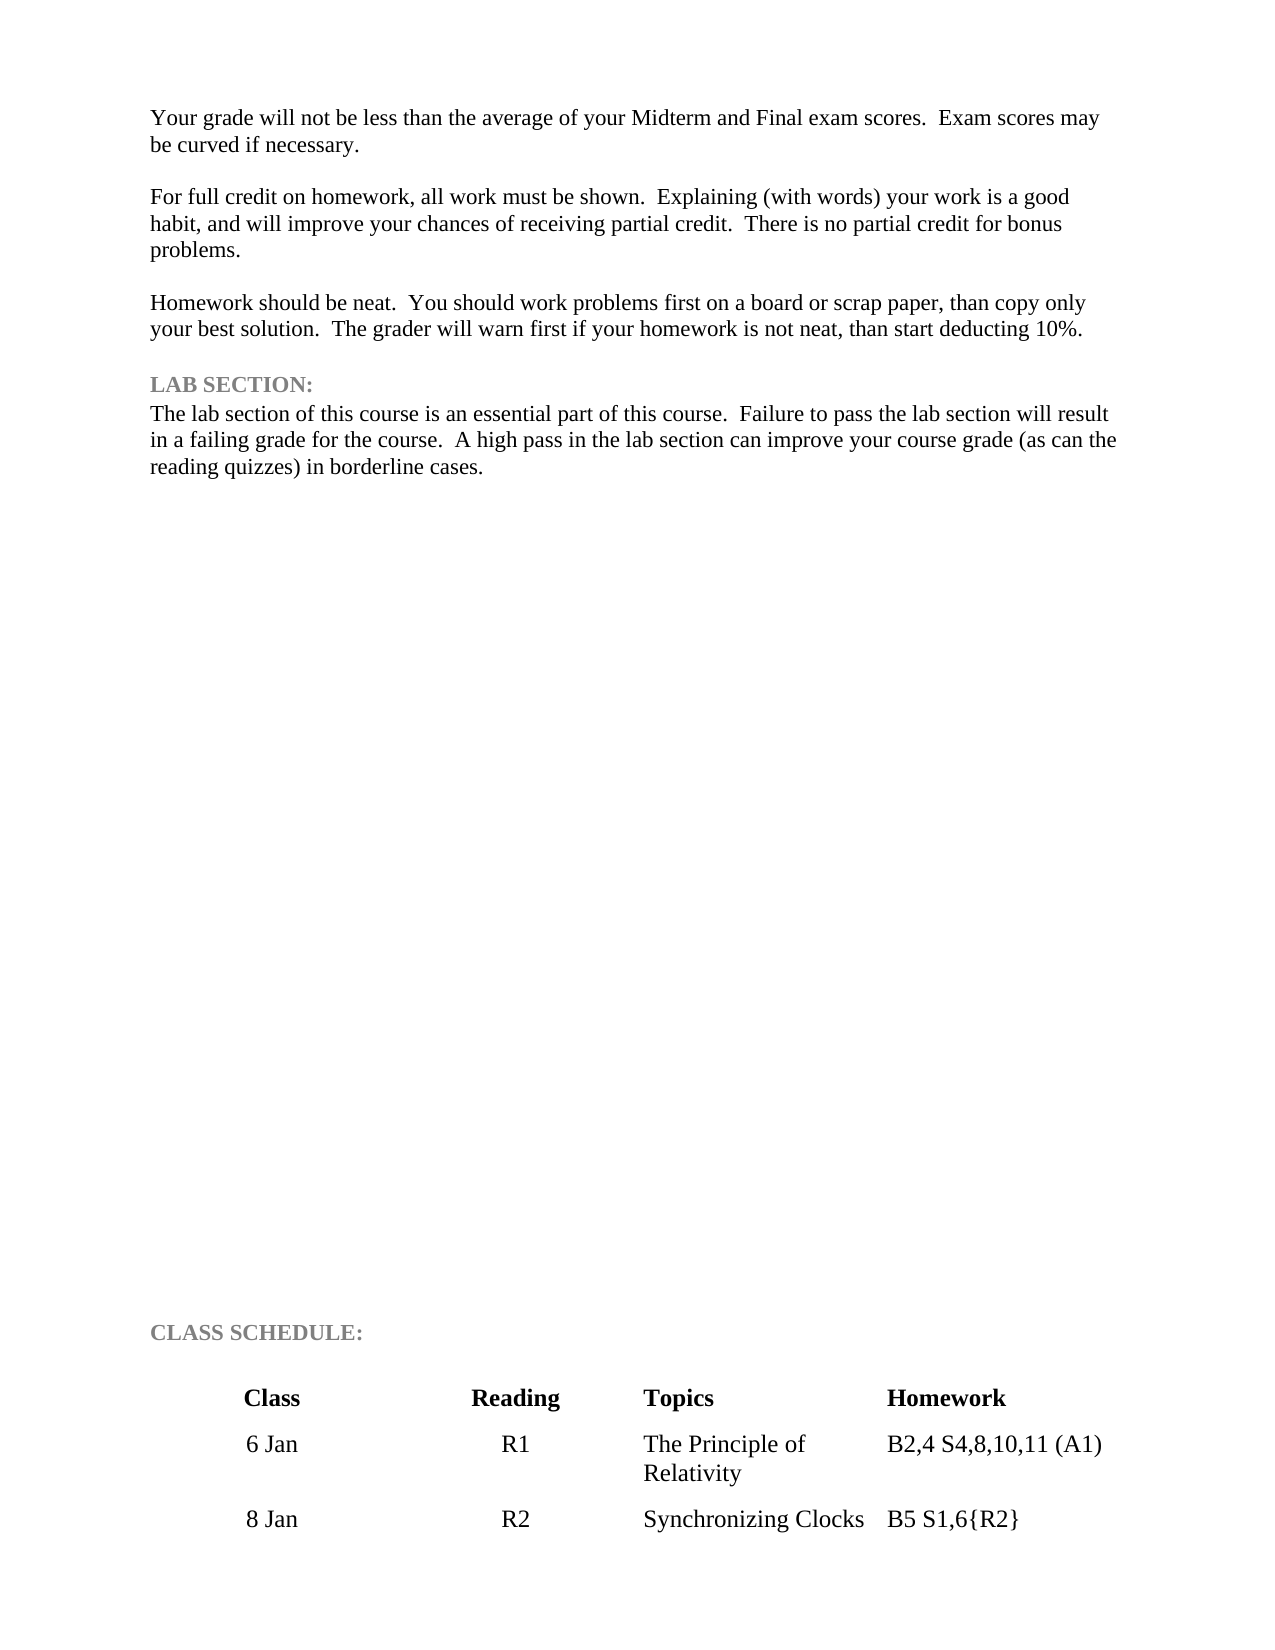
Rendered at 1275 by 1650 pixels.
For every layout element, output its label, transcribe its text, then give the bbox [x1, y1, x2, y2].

table_cell R1 [394, 1421, 637, 1495]
table_cell R2 [394, 1495, 637, 1541]
table_cell Synchronizing Clocks [638, 1495, 881, 1541]
table_cell 8 Jan [150, 1495, 394, 1541]
table_cell B2,4 S4,8,10,11 (A1) [881, 1421, 1125, 1495]
table_cell 6 Jan [150, 1421, 394, 1495]
text LAB SECTION: [150, 371, 1125, 397]
table_cell The Principle of Relativity [638, 1421, 881, 1495]
text For full credit on homework, all work must be shown. Explaining (with words) your work is a good habit, and will improve your chances of receiving partial credit. There is no partial credit for bonus problems. [150, 183, 1125, 262]
table_header Class [150, 1375, 394, 1421]
table_header Homework [881, 1375, 1125, 1421]
text The lab section of this course is an essential part of this course. Failure to pass the lab section will result in a failing grade for the course. A high pass in the lab section can improve your course grade (as can the reading quizzes) in borderline cases. [150, 400, 1125, 479]
table_header Reading [394, 1375, 637, 1421]
table_header Topics [638, 1375, 881, 1421]
text Your grade will not be less than the average of your Midterm and Final exam scores. Exam scores may be curved if necessary. [150, 104, 1125, 157]
table_cell B5 S1,6{R2} [881, 1495, 1125, 1541]
text CLASS SCHEDULE: [150, 1319, 1125, 1345]
text Homework should be neat. You should work problems first on a board or scrap paper, than copy only your best solution. The grader will warn first if your homework is not neat, than start deducting 10%. [150, 289, 1125, 341]
